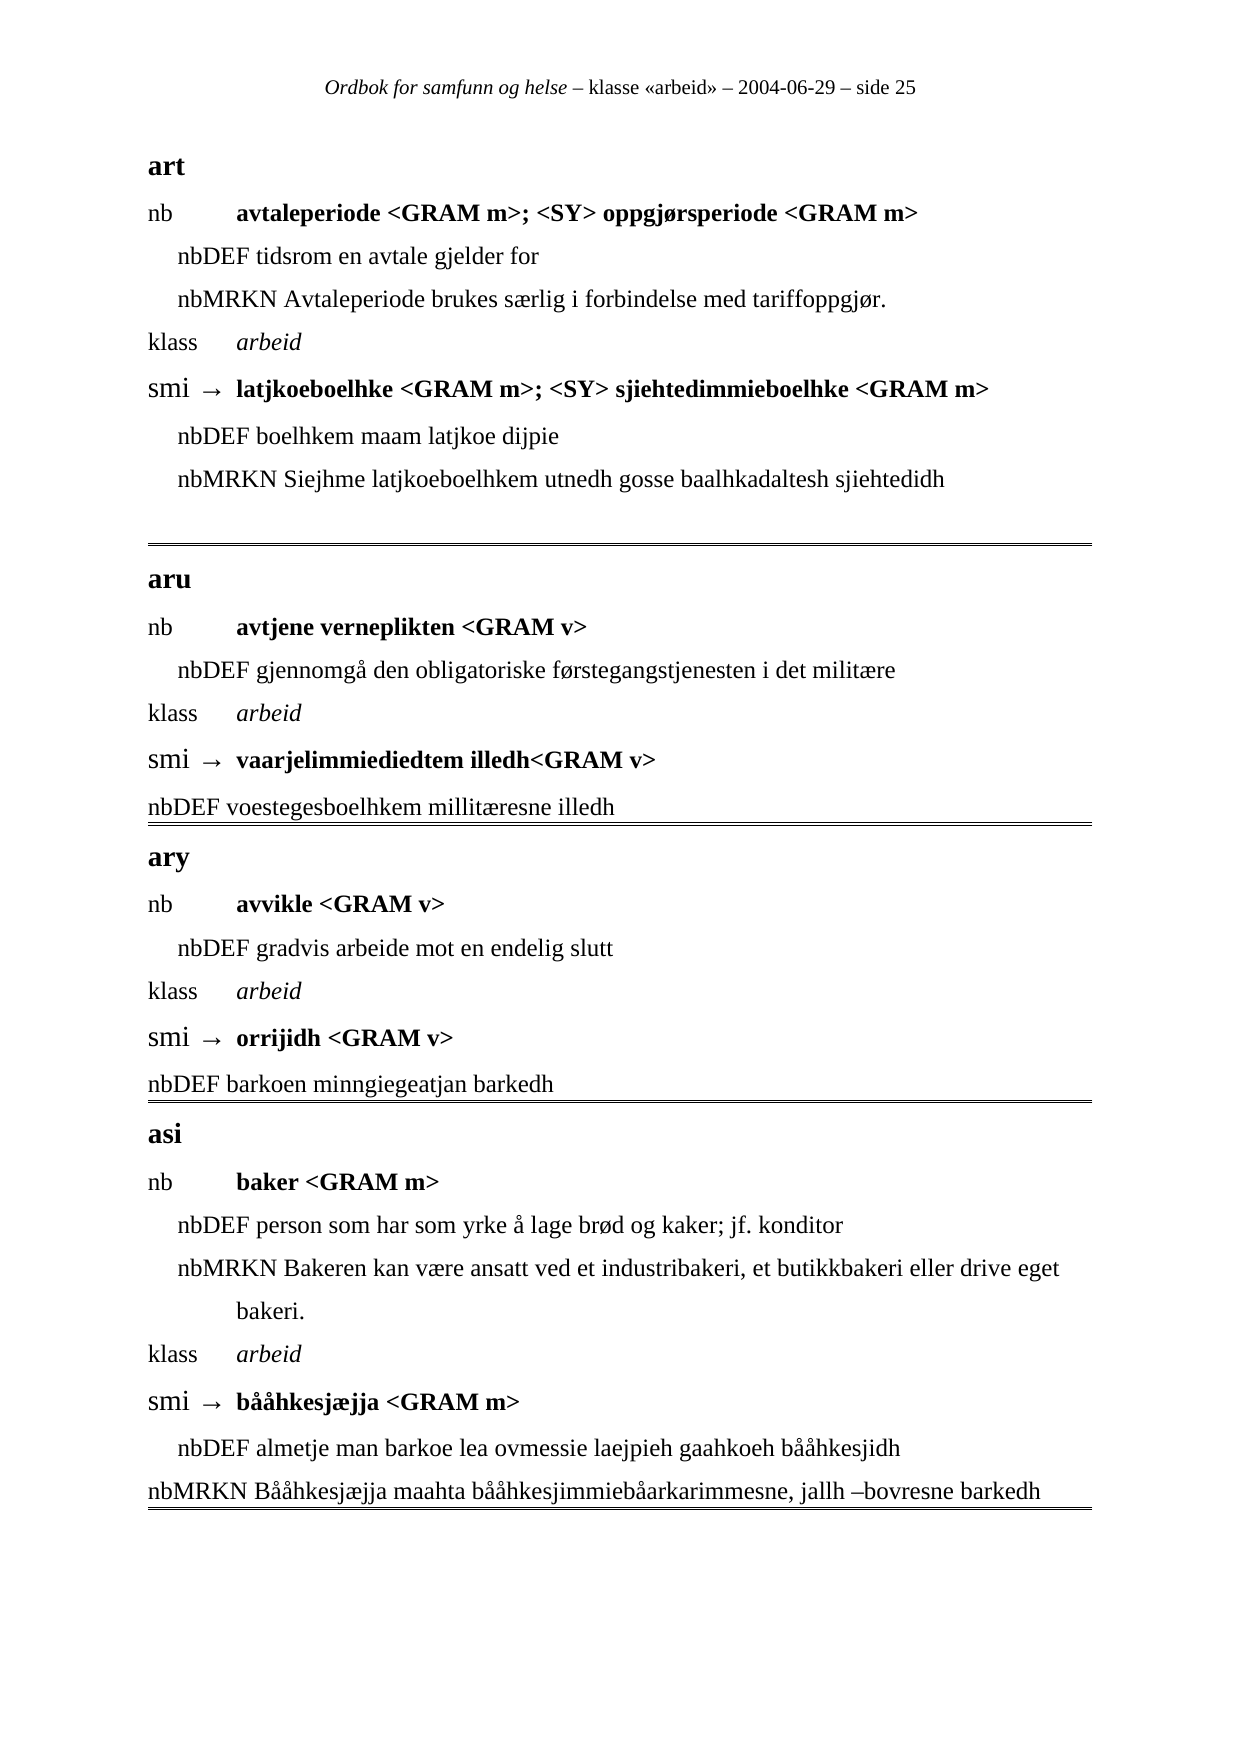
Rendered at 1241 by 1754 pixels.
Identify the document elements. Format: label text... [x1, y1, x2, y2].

text nbMRKN Avtaleperiode brukes særlig i forbindelse med tariffoppgjør. [177, 284, 1092, 313]
text smi → orrijidh <GRAM v> [148, 1019, 1092, 1052]
text nbDEF gradvis arbeide mot en endelig slutt [177, 933, 1092, 961]
text nbDEF barkoen minngiegeatjan barkedh [148, 1069, 1092, 1100]
text klass arbeid [148, 1339, 1092, 1368]
text nbMRKN Bakeren kan være ansatt ved et industribakeri, et butikkbakeri eller drive eget bakeri. [177, 1253, 1092, 1325]
text nbDEF tidsrom en avtale gjelder for [177, 241, 1092, 270]
text nb avtjene verneplikten <GRAM v> [148, 612, 1092, 641]
text nbDEF voestegesboelhkem millitæresne illedh [148, 792, 1092, 822]
text smi → bååhkesjæjja <GRAM m> [148, 1383, 1092, 1416]
text nb baker <GRAM m> [148, 1167, 1092, 1196]
text klass arbeid [148, 976, 1092, 1004]
text klass arbeid [148, 698, 1092, 727]
text art [148, 148, 1092, 181]
text ary [148, 839, 1092, 873]
text nbMRKN Bååhkesjæjja maahta bååhkesjimmiebåarkarimmesne, jallh –bovresne barkedh [148, 1476, 1092, 1507]
text smi → vaarjelimmiediedtem illedh<GRAM v> [148, 741, 1092, 775]
text asi [148, 1117, 1092, 1150]
text nb avtaleperiode <GRAM m>; <SY> oppgjørsperiode <GRAM m> [148, 198, 1092, 227]
text nbDEF gjennomgå den obligatoriske førstegangstjenesten i det militære [177, 655, 1092, 684]
text nbDEF almetje man barkoe lea ovmessie laejpieh gaahkoeh bååhkesjidh [177, 1433, 1092, 1462]
text nbMRKN Siejhme latjkoeboelhkem utnedh gosse baalhkadaltesh sjiehtedidh [177, 464, 1092, 493]
text smi → latjkoeboelhke <GRAM m>; <SY> sjiehtedimmieboelhke <GRAM m> [148, 370, 1092, 404]
text nbDEF person som har som yrke å lage brød og kaker; jf. konditor [177, 1210, 1092, 1239]
text nb avvikle <GRAM v> [148, 889, 1092, 918]
text aru [148, 562, 1092, 595]
text nbDEF boelhkem maam latjkoe dijpie [177, 421, 1092, 449]
text klass arbeid [148, 327, 1092, 356]
